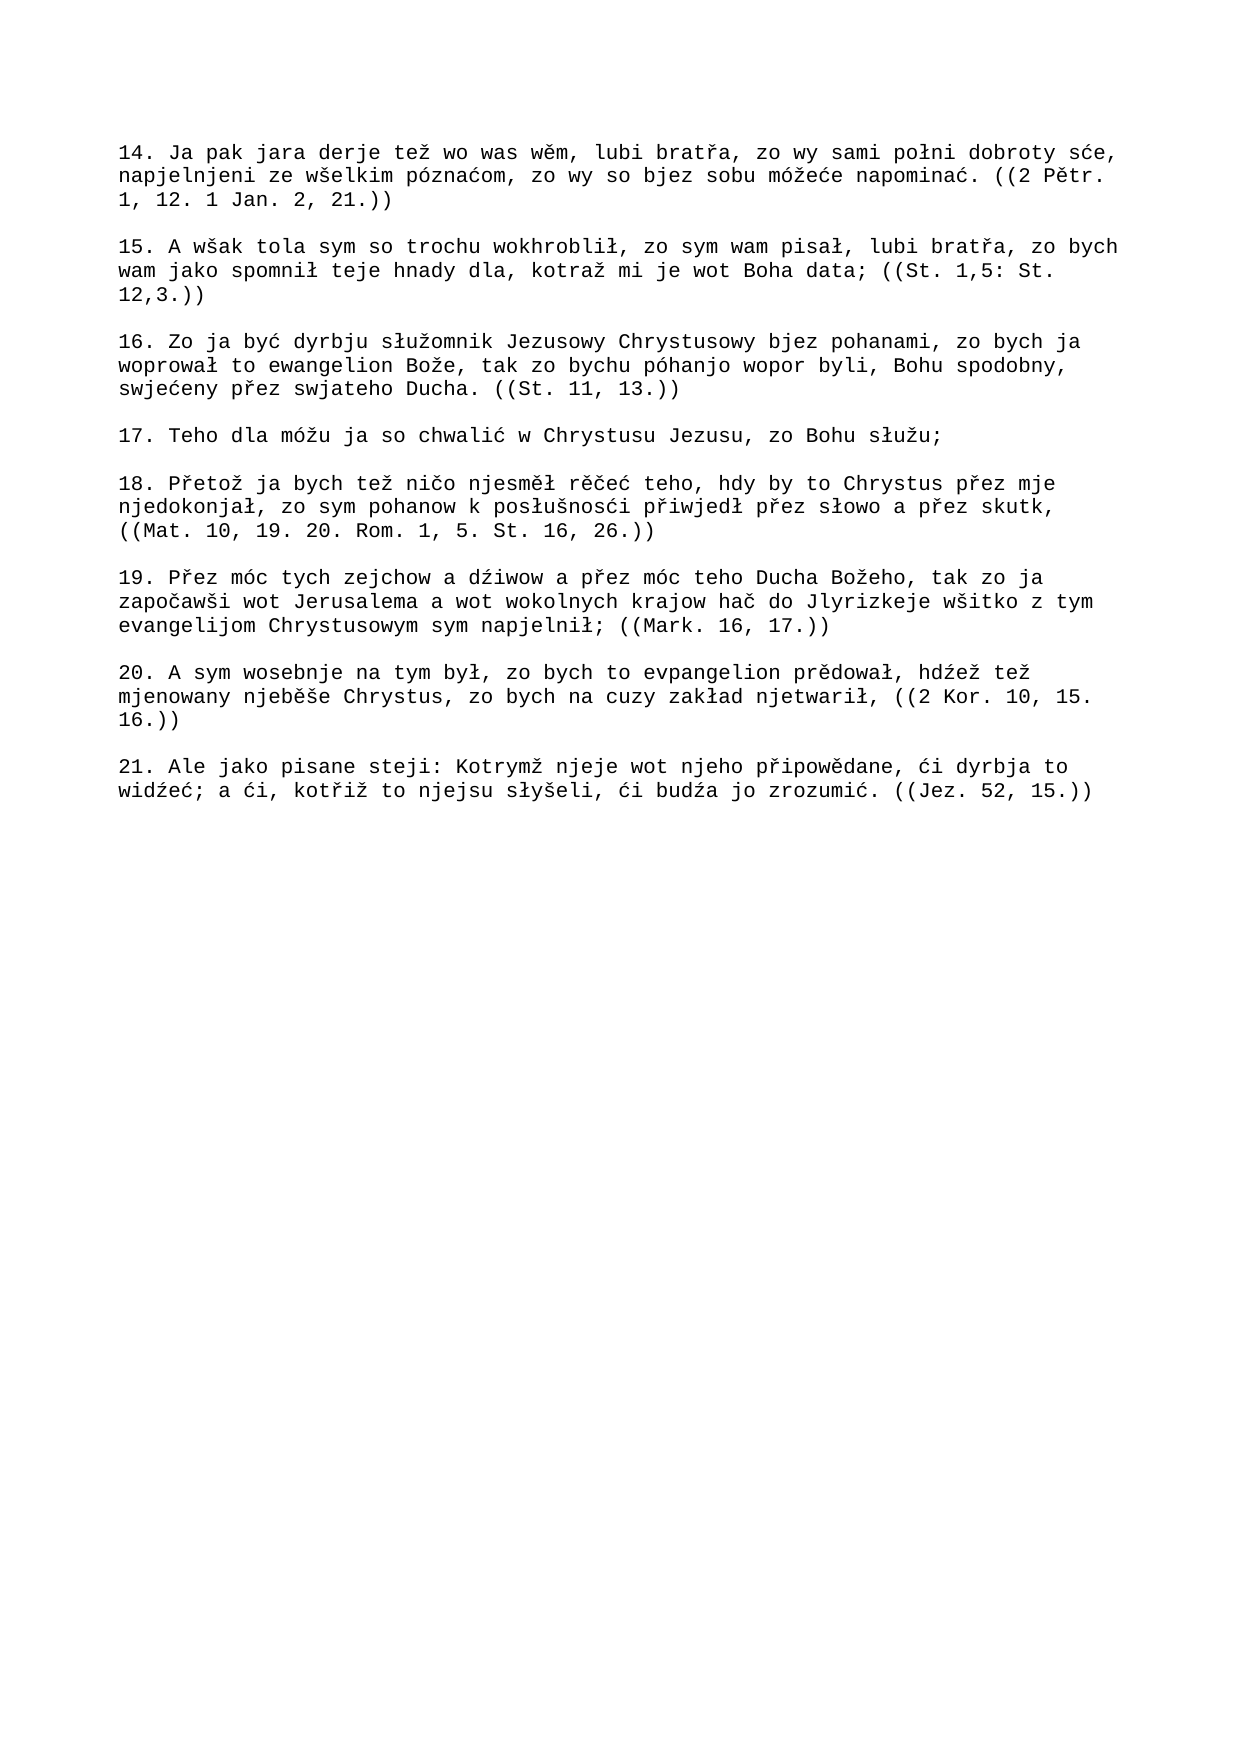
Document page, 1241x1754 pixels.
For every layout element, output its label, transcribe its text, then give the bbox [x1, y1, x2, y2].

text 19. Přez móc tych zejchow a dźiwow a přez móc teho Ducha Božeho, tak zo ja započawši wot Jerusalema a wot wokolnych krajow hač do Jlyrizkeje wšitko z tym evangelijom Chrystusowym sym napjelnił; ((Mark. 16, 17.)) [118, 567, 1122, 638]
text 16. Zo ja być dyrbju słužomnik Jezusowy Chrystusowy bjez pohanami, zo bych ja woprował to ewangelion Bože, tak zo bychu póhanjo wopor byli, Bohu spodobny, swjećeny přez swjateho Ducha. ((St. 11, 13.)) [118, 331, 1122, 402]
text 18. Přetož ja bych tež ničo njesměł rěčeć teho, hdy by to Chrystus přez mje njedokonjał, zo sym pohanow k posłušnosći přiwjedł přez słowo a přez skutk, ((Mat. 10, 19. 20. Rom. 1, 5. St. 16, 26.)) [118, 473, 1122, 544]
text 14. Ja pak jara derje tež wo was wěm, lubi bratřa, zo wy sami połni dobroty sće, napjelnjeni ze wšelkim póznaćom, zo wy so bjez sobu móžeće napominać. ((2 Pětr. 1, 12. 1 Jan. 2, 21.)) [118, 142, 1122, 213]
text 17. Teho dla móžu ja so chwalić w Chrystusu Jezusu, zo Bohu słužu; [118, 426, 1122, 449]
text 20. A sym wosebnje na tym był, zo bych to evpangelion prědował, hdźež tež mjenowany njeběše Chrystus, zo bych na cuzy zakład njetwarił, ((2 Kor. 10, 15. 16.)) [118, 662, 1122, 733]
text 21. Ale jako pisane steji: Kotrymž njeje wot njeho připowědane, ći dyrbja to widźeć; a ći, kotřiž to njejsu słyšeli, ći budźa jo zrozumić. ((Jez. 52, 15.)) [118, 757, 1122, 804]
text 15. A wšak tola sym so trochu wokhroblił, zo sym wam pisał, lubi bratřa, zo bych wam jako spomnił teje hnady dla, kotraž mi je wot Boha data; ((St. 1,5: St. 12,3.)) [118, 236, 1122, 307]
